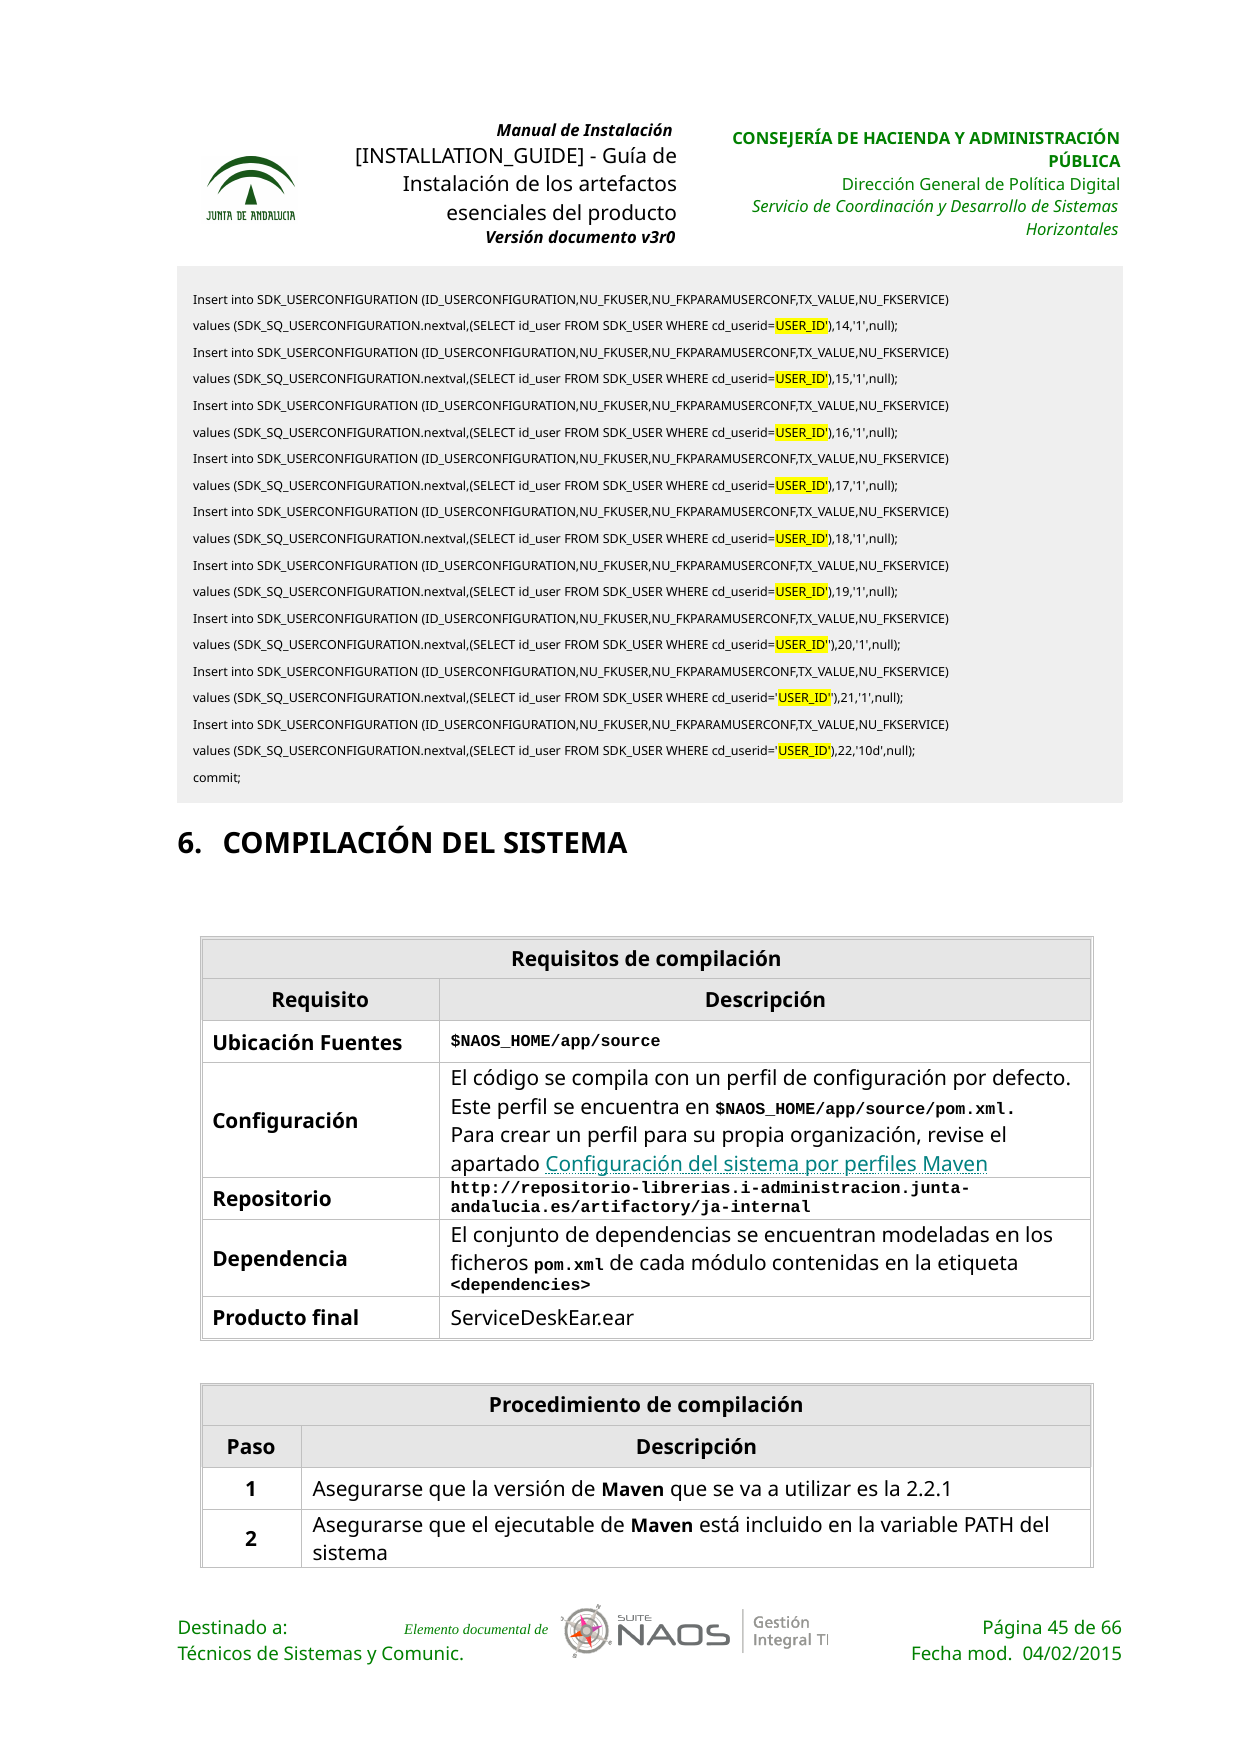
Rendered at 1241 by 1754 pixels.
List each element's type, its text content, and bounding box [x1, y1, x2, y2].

table_cell Repositorio [203, 1178, 439, 1219]
text values (SDK_SQ_USERCONFIGURATION.nextval,(SELECT id_user FROM SDK_USER WHERE cd_userid=USER_ID'),16,'1',null); [178, 398, 1122, 425]
text Insert into SDK_USERCONFIGURATION (ID_USERCONFIGURATION,NU_FKUSER,NU_FKPARAMUSERCONF,TX_VALUE,NU_FKSERVICE) [178, 372, 1122, 398]
text values (SDK_SQ_USERCONFIGURATION.nextval,(SELECT id_user FROM SDK_USER WHERE cd_userid=USER_ID'),19,'1',null); [178, 558, 1122, 584]
text Insert into SDK_USERCONFIGURATION (ID_USERCONFIGURATION,NU_FKUSER,NU_FKPARAMUSERCONF,TX_VALUE,NU_FKSERVICE) [178, 319, 1122, 345]
text values (SDK_SQ_USERCONFIGURATION.nextval,(SELECT id_user FROM SDK_USER WHERE cd_userid='USER_ID'),22,'10d',null); [178, 717, 1122, 744]
text Insert into SDK_USERCONFIGURATION (ID_USERCONFIGURATION,NU_FKUSER,NU_FKPARAMUSERCONF,TX_VALUE,NU_FKSERVICE) [178, 638, 1122, 664]
text Insert into SDK_USERCONFIGURATION (ID_USERCONFIGURATION,NU_FKUSER,NU_FKPARAMUSERCONF,TX_VALUE,NU_FKSERVICE) [178, 691, 1122, 717]
table_cell Requisito [203, 979, 439, 1020]
table_header Requisitos de compilación [203, 940, 1090, 978]
table_cell 1 [203, 1468, 301, 1509]
text values (SDK_SQ_USERCONFIGURATION.nextval,(SELECT id_user FROM SDK_USER WHERE cd_userid=USER_ID'),14,'1',null); [178, 292, 1122, 319]
table_cell El conjunto de dependencias se encuentran modeladas en los ficheros pom.xml de cada módulo contenidas en la etiqueta <dependencies> [440, 1220, 1090, 1296]
table_cell Asegurarse que el ejecutable de Maven está incluido en la variable PATH del sistema [302, 1510, 1090, 1567]
table_cell ServiceDeskEar.ear [440, 1297, 1090, 1338]
text Insert into SDK_USERCONFIGURATION (ID_USERCONFIGURATION,NU_FKUSER,NU_FKPARAMUSERCONF,TX_VALUE,NU_FKSERVICE) [178, 531, 1122, 558]
picture [201, 156, 298, 224]
table_cell http://repositorio-librerias.i-administracion.junta-andalucia.es/artifactory/ja-internal [440, 1178, 1090, 1219]
table_cell 2 [203, 1510, 301, 1567]
table_cell Paso [203, 1426, 301, 1467]
text values (SDK_SQ_USERCONFIGURATION.nextval,(SELECT id_user FROM SDK_USER WHERE cd_userid=USER_ID'),18,'1',null); [178, 505, 1122, 531]
text Insert into SDK_USERCONFIGURATION (ID_USERCONFIGURATION,NU_FKUSER,NU_FKPARAMUSERCONF,TX_VALUE,NU_FKSERVICE) [178, 478, 1122, 505]
text Insert into SDK_USERCONFIGURATION (ID_USERCONFIGURATION,NU_FKUSER,NU_FKPARAMUSERCONF,TX_VALUE,NU_FKSERVICE) [178, 267, 1122, 292]
table_cell Descripción [302, 1426, 1090, 1467]
table_cell Dependencia [203, 1220, 439, 1296]
table_cell Asegurarse que la versión de Maven que se va a utilizar es la 2.2.1 [302, 1468, 1090, 1509]
table_cell Producto final [203, 1297, 439, 1338]
table_cell Configuración [203, 1063, 439, 1177]
table_header Procedimiento de compilación [203, 1386, 1090, 1425]
subtitle COMPILACIÓN DEL SISTEMA [177, 822, 1122, 862]
text values (SDK_SQ_USERCONFIGURATION.nextval,(SELECT id_user FROM SDK_USER WHERE cd_userid=USER_ID'),15,'1',null); [178, 345, 1122, 372]
picture [560, 1604, 829, 1658]
table_cell El código se compila con un perfil de configuración por defecto. Este perfil se encuentra en $NAOS_HOME/app/source/pom.xml. Para crear un perfil para su propia organización, revise el apartado Configuración del sistema por perfiles Maven [440, 1063, 1090, 1177]
text values (SDK_SQ_USERCONFIGURATION.nextval,(SELECT id_user FROM SDK_USER WHERE cd_userid=USER_ID'),17,'1',null); [178, 452, 1122, 478]
text values (SDK_SQ_USERCONFIGURATION.nextval,(SELECT id_user FROM SDK_USER WHERE cd_userid='USER_ID''),21,'1',null); [178, 664, 1122, 691]
table_cell Ubicación Fuentes [203, 1021, 439, 1062]
table_cell Descripción [440, 979, 1090, 1020]
text Insert into SDK_USERCONFIGURATION (ID_USERCONFIGURATION,NU_FKUSER,NU_FKPARAMUSERCONF,TX_VALUE,NU_FKSERVICE) [178, 584, 1122, 611]
text commit; [178, 744, 1122, 802]
text values (SDK_SQ_USERCONFIGURATION.nextval,(SELECT id_user FROM SDK_USER WHERE cd_userid=USER_ID''),20,'1',null); [178, 611, 1122, 638]
text Insert into SDK_USERCONFIGURATION (ID_USERCONFIGURATION,NU_FKUSER,NU_FKPARAMUSERCONF,TX_VALUE,NU_FKSERVICE) [178, 425, 1122, 452]
table_cell $NAOS_HOME/app/source [440, 1021, 1090, 1062]
